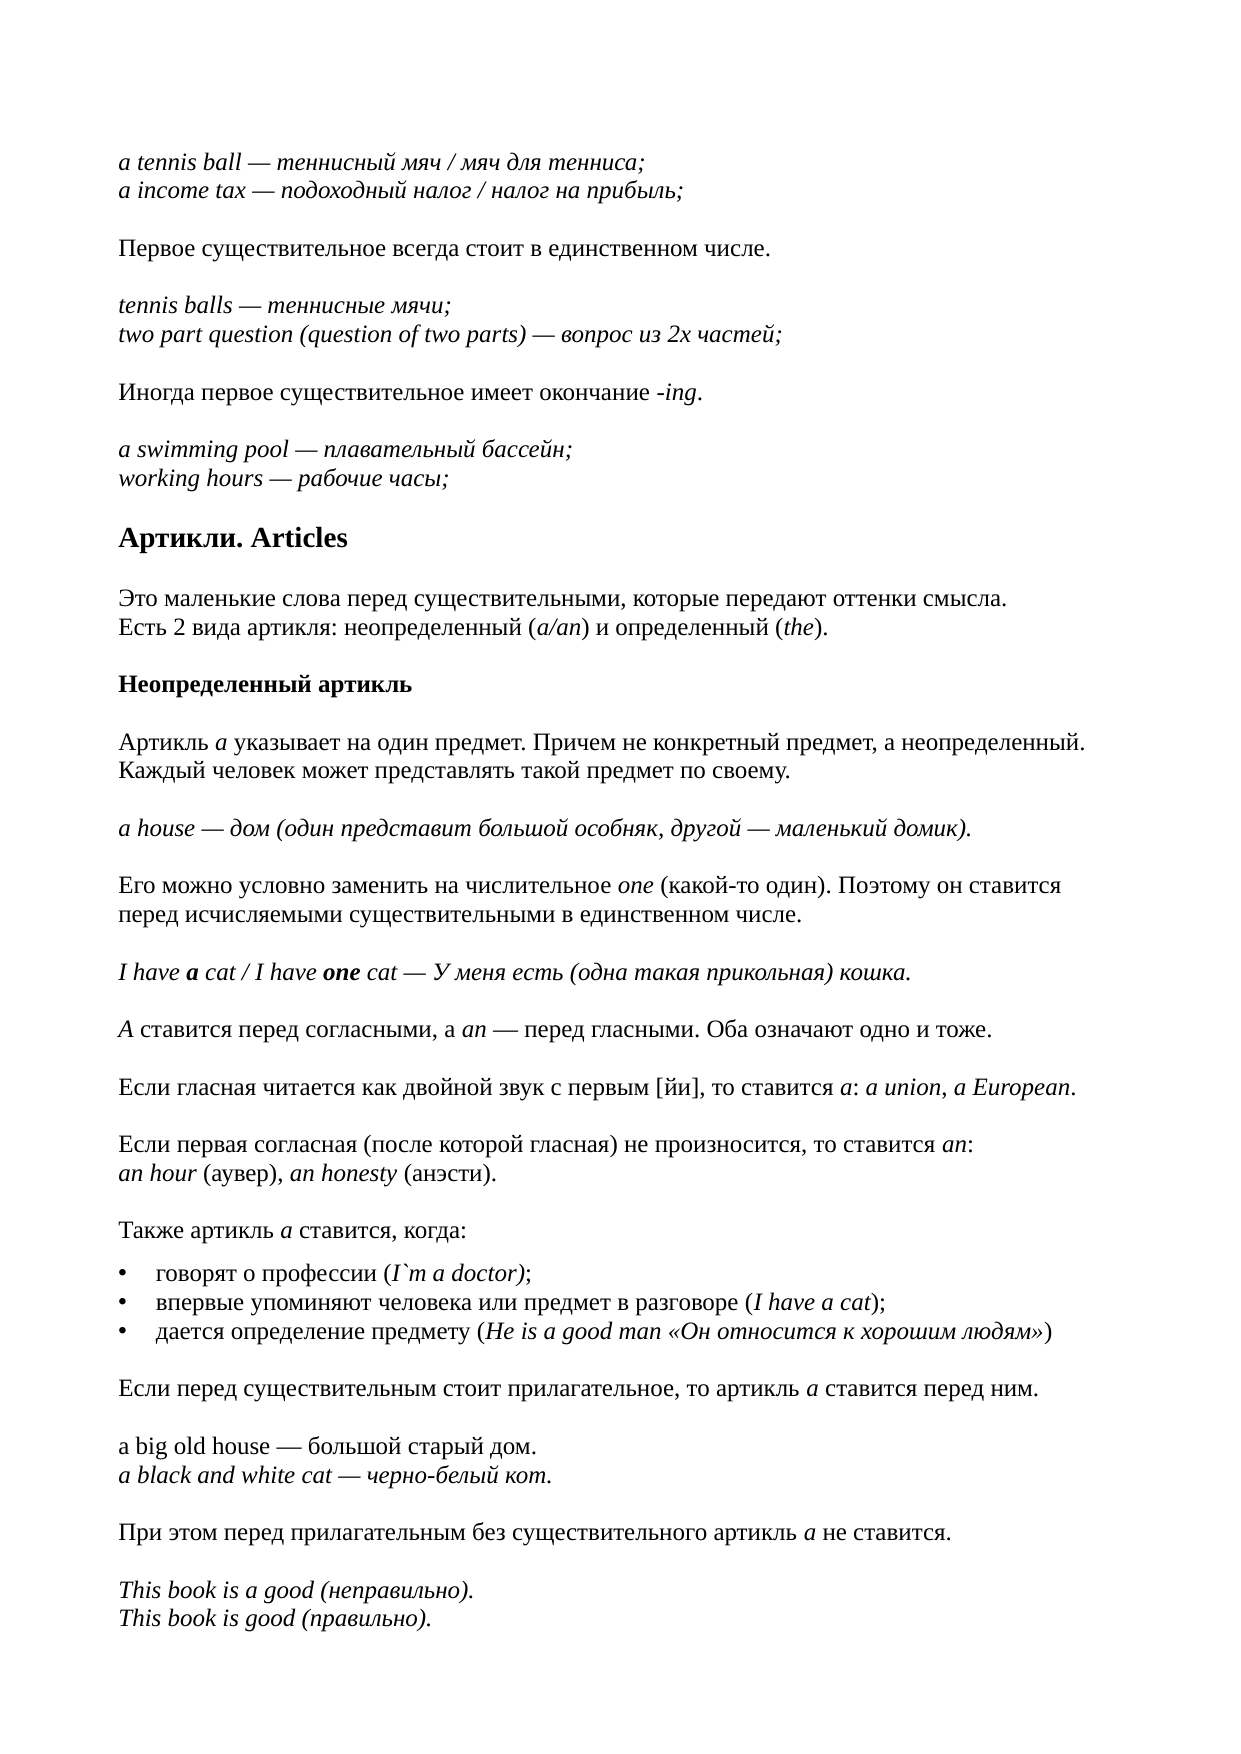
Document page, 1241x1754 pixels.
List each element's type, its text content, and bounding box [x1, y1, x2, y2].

text Если перед существительным стоит прилагательное, то артикль a ставится перед ним. [118, 1373, 1122, 1402]
text I have a cat / I have one cat — У меня есть (одна такая прикольная) кошка. [118, 957, 1122, 985]
text Артикль a указывает на один предмет. Причем не конкретный предмет, а неопределенный. Каждый человек может представлять такой предмет по своему. [118, 727, 1122, 784]
text working hours — рабочие часы; [118, 463, 1122, 492]
text tennis balls — теннисные мячи; [118, 291, 1122, 319]
text two part question (question of two parts) — вопрос из 2х частей; [118, 319, 1122, 348]
text a tennis ball — теннисный мяч / мяч для тенниса; [118, 147, 1122, 176]
text a swimming pool — плавательный бассейн; [118, 434, 1122, 463]
list впервые упоминяют человека или предмет в разговоре (I have a cat); [118, 1287, 1122, 1316]
text Есть 2 вида артикля: неопределенный (a/an) и определенный (the). [118, 612, 1122, 640]
list говорят о профессии (I`m a doctor); [118, 1258, 1122, 1287]
text Иногда первое существительное имеет окончание -ing. [118, 377, 1122, 406]
text Также артикль a ставится, когда: [118, 1215, 1122, 1244]
text Первое существительное всегда стоит в единственном числе. [118, 233, 1122, 262]
text Артикли. Articles [118, 521, 1122, 554]
text A ставится перед согласными, а an — перед гласными. Оба означают одно и тоже. [118, 1014, 1122, 1043]
text Его можно условно заменить на числительное one (какой-то один). Поэтому он ставится перед исчисляемыми существительными в единственном числе. [118, 870, 1122, 928]
text a big old house — большой старый дом. [118, 1431, 1122, 1460]
text a black and white cat — черно-белый кот. [118, 1460, 1122, 1488]
text Неопределенный артикль [118, 669, 1122, 698]
text Если первая согласная (после которой гласная) не произносится, то ставится an: [118, 1129, 1122, 1158]
list дается определение предмету (He is a good man «Он относится к хорошим людям») [118, 1316, 1122, 1345]
text This book is good (правильно). [118, 1603, 1122, 1632]
text This book is a good (неправильно). [118, 1575, 1122, 1603]
text Это маленькие слова перед существительными, которые передают оттенки смысла. [118, 583, 1122, 612]
text an hour (аувер), an honesty (анэсти). [118, 1158, 1122, 1187]
text Если гласная читается как двойной звук с первым [йи], то ставится a: a union, a European. [118, 1072, 1122, 1100]
text При этом перед прилагательным без существительного артикль a не ставится. [118, 1517, 1122, 1546]
text a income tax — подоходный налог / налог на прибыль; [118, 176, 1122, 204]
text a house — дом (один представит большой особняк, другой — маленький домик). [118, 813, 1122, 842]
